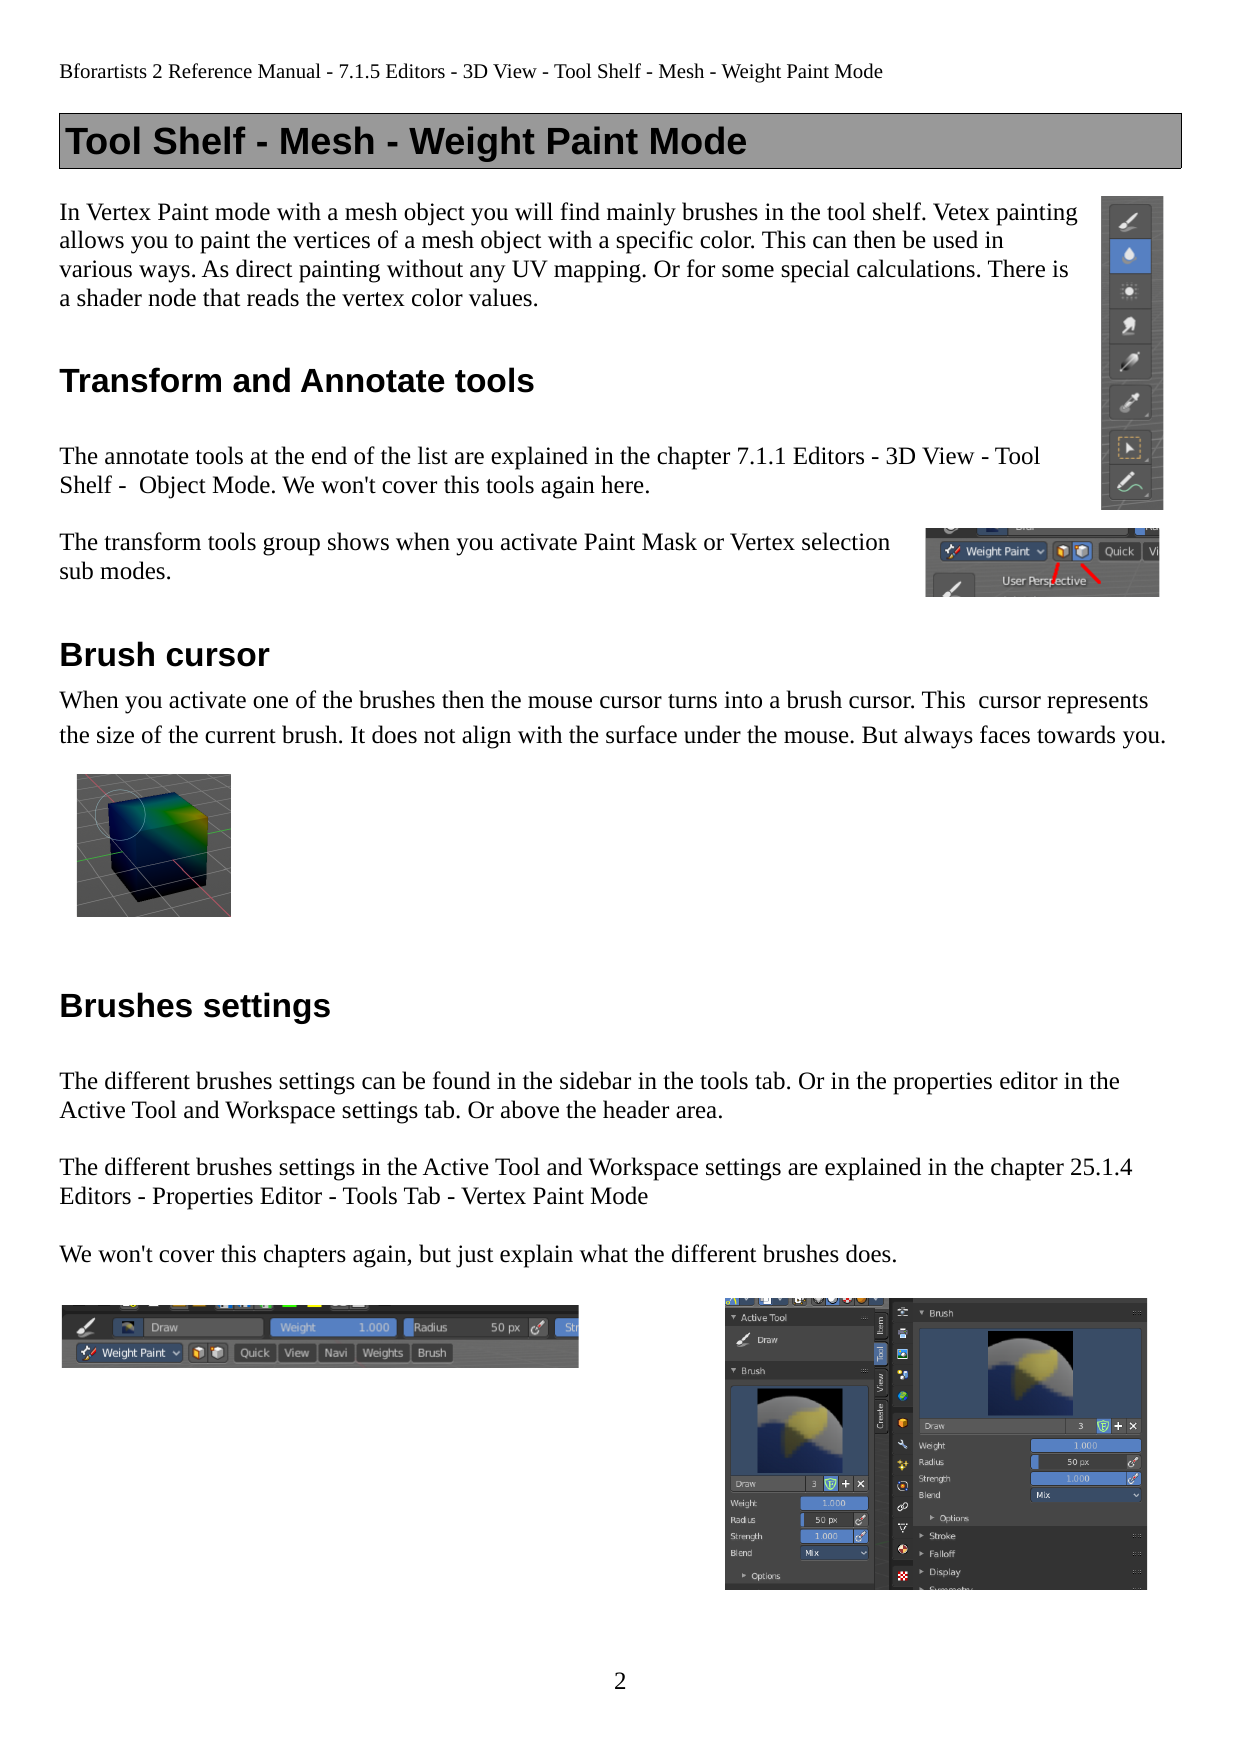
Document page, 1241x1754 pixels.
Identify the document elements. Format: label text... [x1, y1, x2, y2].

text In Vertex Paint mode with a mesh object you will find mainly brushes in the tool shelf. Vetex painting allows you to paint the vertices of a mesh object with a specific color. This can then be used in various ways. As direct painting without any UV mapping. Or for some special calculations. There is a shader node that reads the vertex color values. [59, 197, 1101, 312]
subtitle Brushes settings [59, 986, 1181, 1025]
text The transform tools group shows when you activate Paint Mask or Vertex selection sub modes. [59, 499, 1181, 585]
text The different brushes settings in the Active Tool and Workspace settings are explained in the chapter 25.1.4 Editors - Properties Editor - Tools Tab - Vertex Paint Mode [59, 1152, 1181, 1210]
picture [61, 1305, 579, 1368]
picture [925, 528, 1160, 597]
picture [76, 774, 231, 917]
picture [1101, 196, 1164, 510]
text When you activate one of the brushes then the mouse cursor turns into a brush cursor. This cursor represents the size of the current brush. It does not align with the surface under the mouse. But always faces towards you. [59, 686, 1181, 749]
picture [725, 1298, 1148, 1590]
table_header Tool Shelf - Mesh - Weight Paint Mode [60, 114, 1181, 168]
text We won't cover this chapters again, but just explain what the different brushes does. [59, 1239, 1181, 1267]
subtitle Brush cursor [59, 634, 1181, 673]
subtitle Transform and Annotate tools [59, 361, 1101, 400]
text The different brushes settings can be found in the sidebar in the tools tab. Or in the properties editor in the Active Tool and Workspace settings tab. Or above the header area. [59, 1066, 1181, 1124]
subtitle [1164, 361, 1181, 400]
text The annotate tools at the end of the list are explained in the chapter 7.1.1 Editors - 3D View - Tool Shelf - Object Mode. We won't cover this tools again here. [59, 441, 1101, 499]
